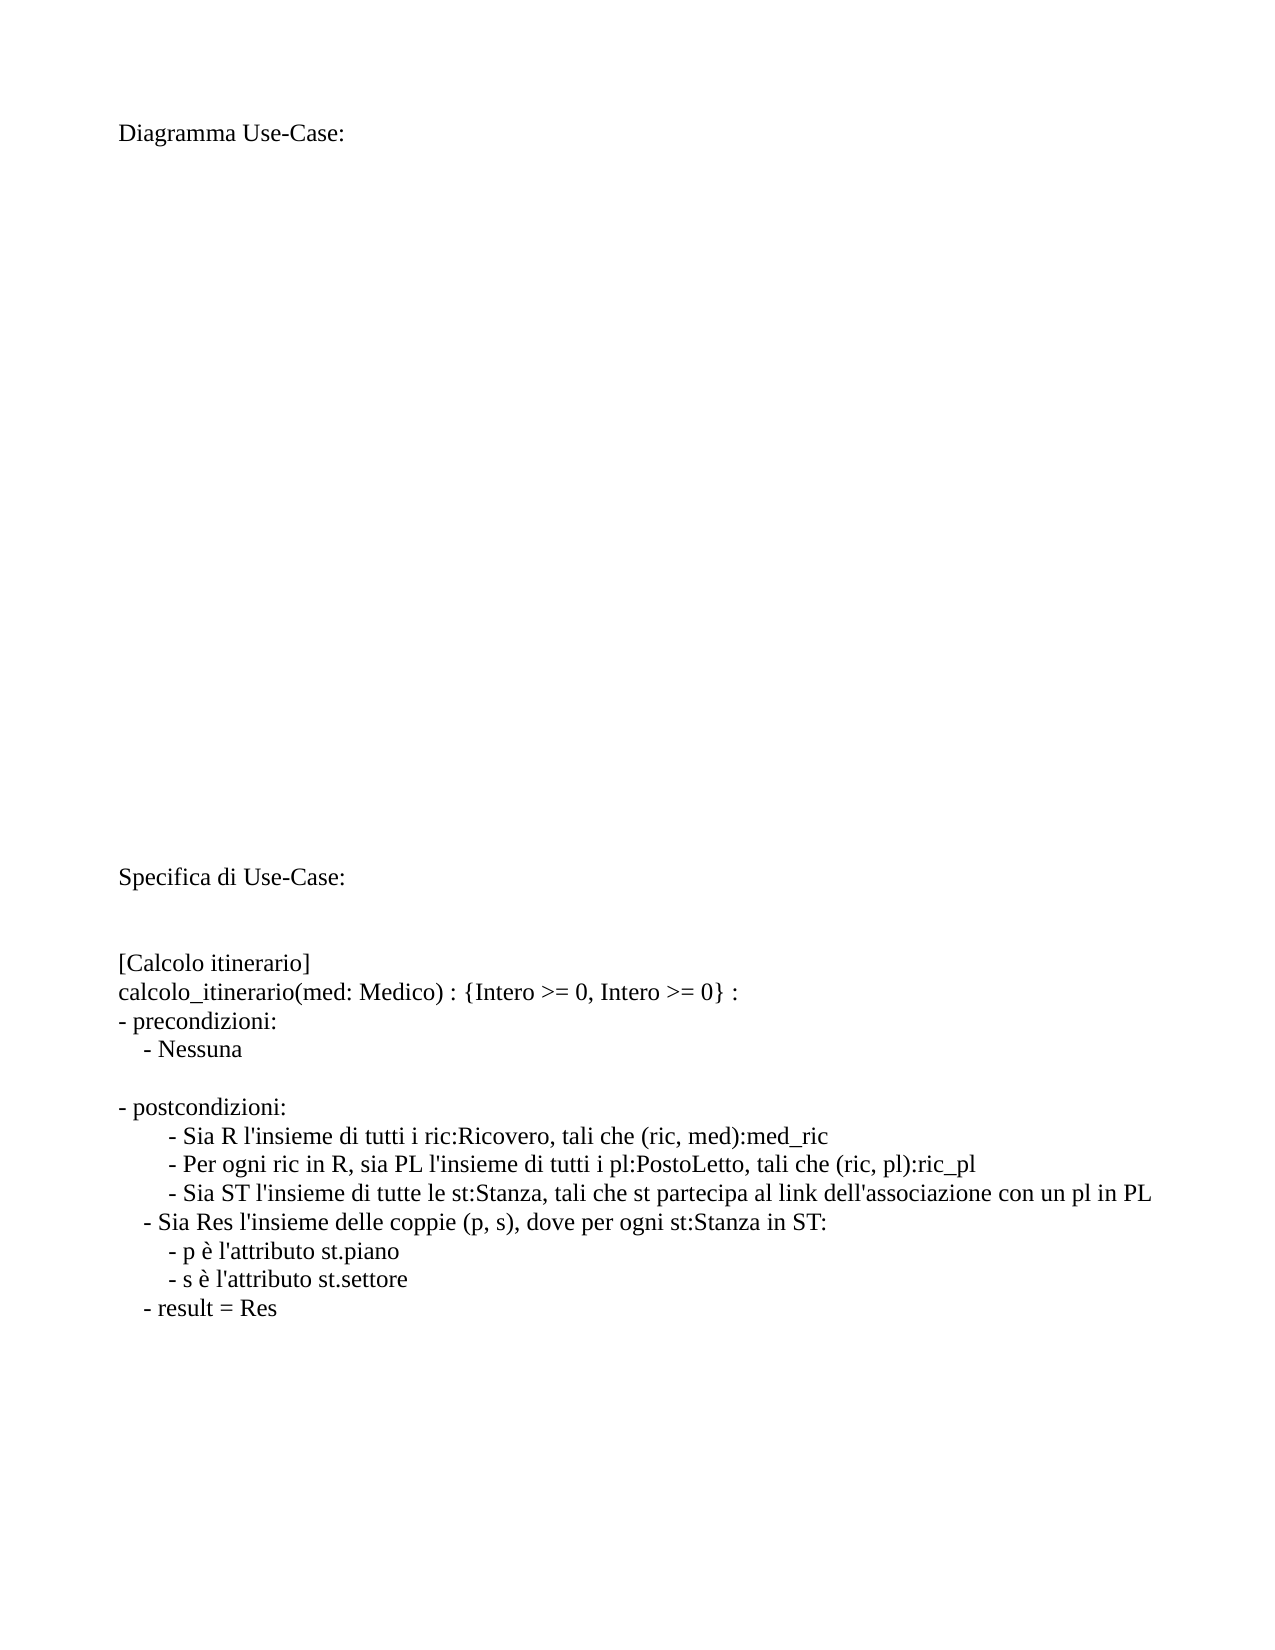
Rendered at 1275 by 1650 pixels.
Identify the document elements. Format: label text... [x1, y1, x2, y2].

text - Sia Res l'insieme delle coppie (p, s), dove per ogni st:Stanza in ST: [118, 1207, 1157, 1236]
text Diagramma Use-Case: [118, 118, 1157, 147]
text - postcondizioni: [118, 1092, 1157, 1121]
text - Nessuna [118, 1034, 1157, 1063]
text Specifica di Use-Case: [118, 204, 1157, 891]
text - Sia R l'insieme di tutti i ric:Ricovero, tali che (ric, med):med_ric [118, 1121, 1157, 1149]
text - s è l'attributo st.settore [118, 1264, 1157, 1293]
text - precondizioni: [118, 1006, 1157, 1034]
text calcolo_itinerario(med: Medico) : {Intero >= 0, Intero >= 0} : [118, 977, 1157, 1006]
text - result = Res [118, 1293, 1157, 1322]
text - Per ogni ric in R, sia PL l'insieme di tutti i pl:PostoLetto, tali che (ric, pl):ric_pl [118, 1149, 1157, 1178]
text [Calcolo itinerario] [118, 948, 1157, 977]
text - Sia ST l'insieme di tutte le st:Stanza, tali che st partecipa al link dell'associazione con un pl in PL [118, 1178, 1157, 1207]
text - p è l'attributo st.piano [118, 1236, 1157, 1264]
